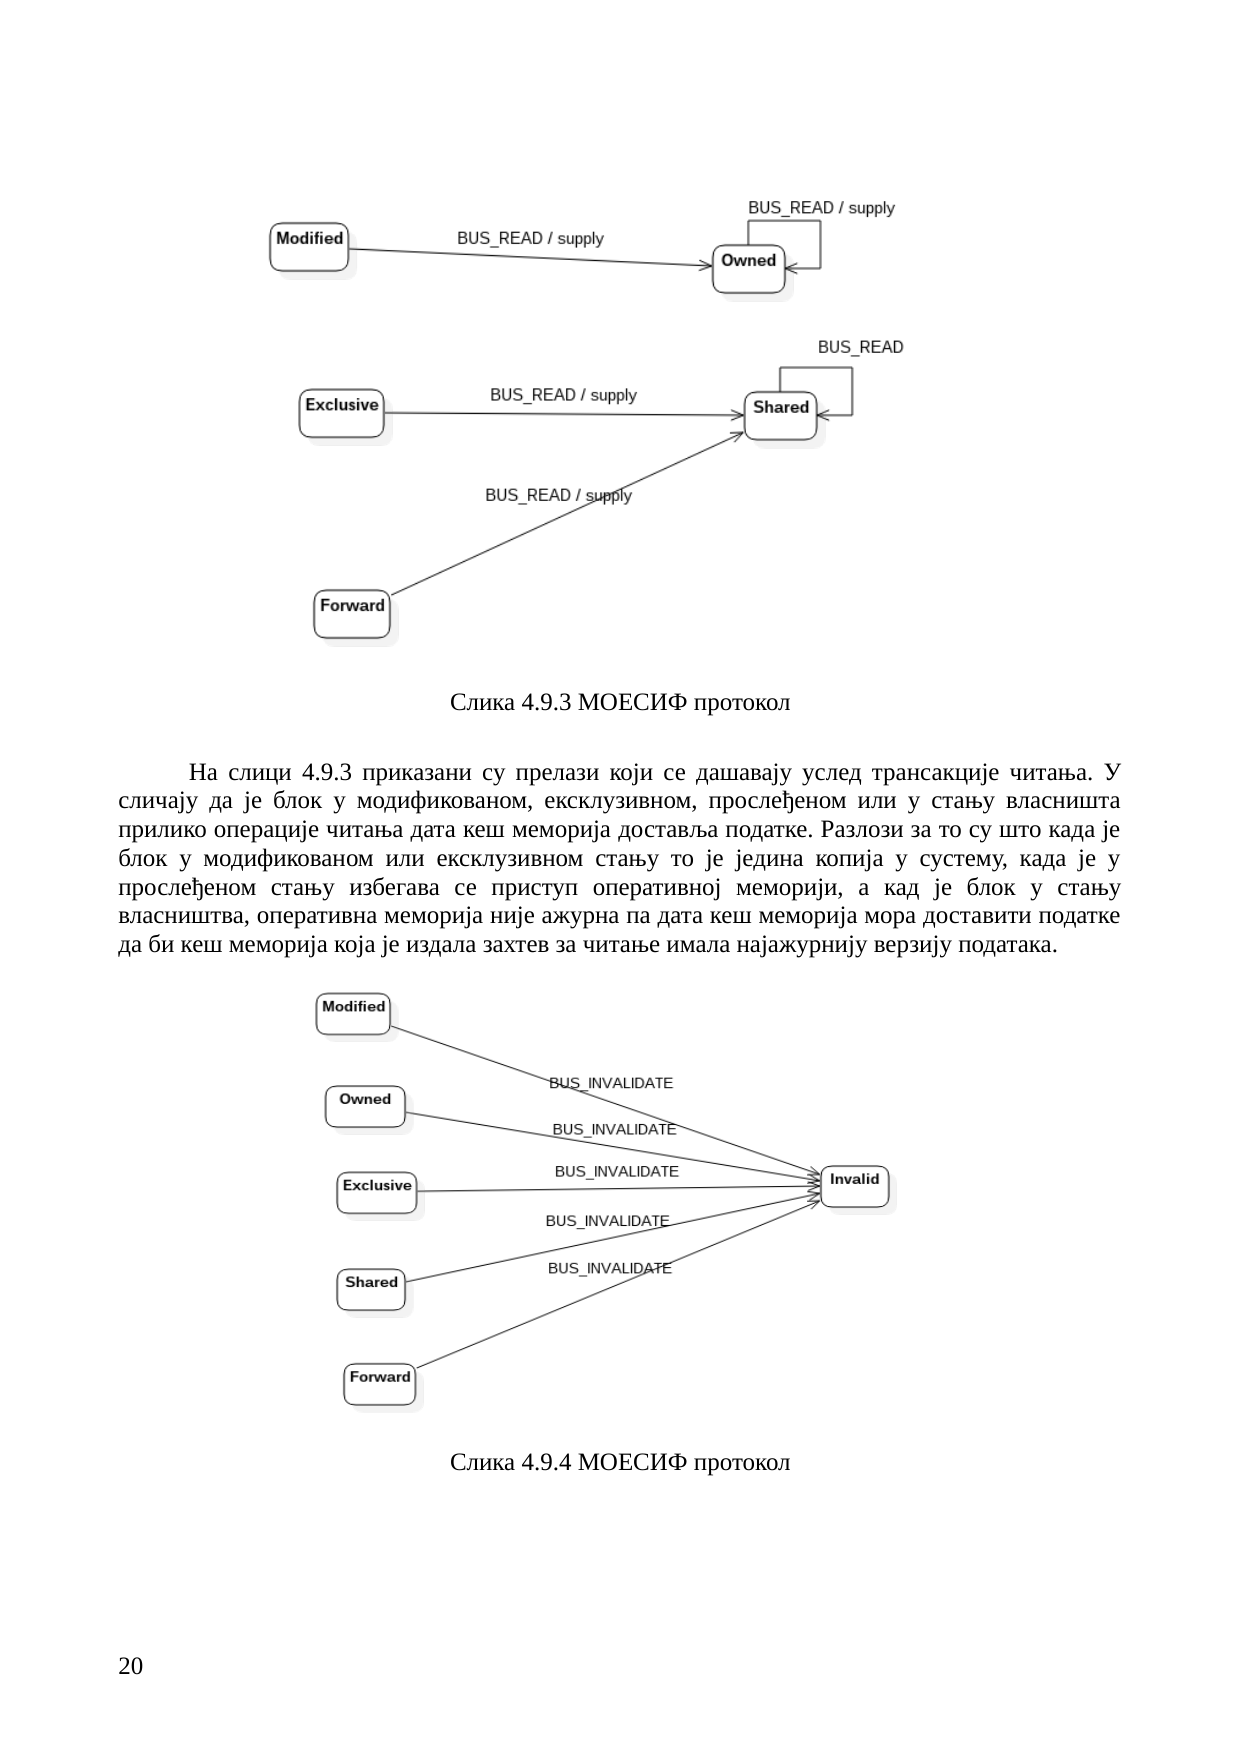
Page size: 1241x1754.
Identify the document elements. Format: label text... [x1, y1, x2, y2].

text Слика 4.9.4 МОЕСИФ протокол [299, 983, 941, 1476]
text На слици 4.9.3 приказани су прелази који се дашавају услед трансакције читања. У сличају да је блок у модификованом, ексклузивном, прослеђеном или у стању власништа прилико операције читања дата кеш меморија доставља податке. Разлози за то су што када је блок у модификованом или ексклузивном стању то је једина копија у сустему, када је у прослеђеном стању избегава се приступ оперативној меморији, а кад је блок у стању власништва, оперативна меморија није ажурна па дата кеш меморија мора доставити податке да би кеш меморија која је издала захтев за читање имала најажурнију верзију података. [118, 757, 1122, 958]
text Слика 4.9.3 МОЕСИФ протокол [258, 687, 982, 716]
picture [305, 983, 935, 1447]
picture [258, 189, 982, 687]
